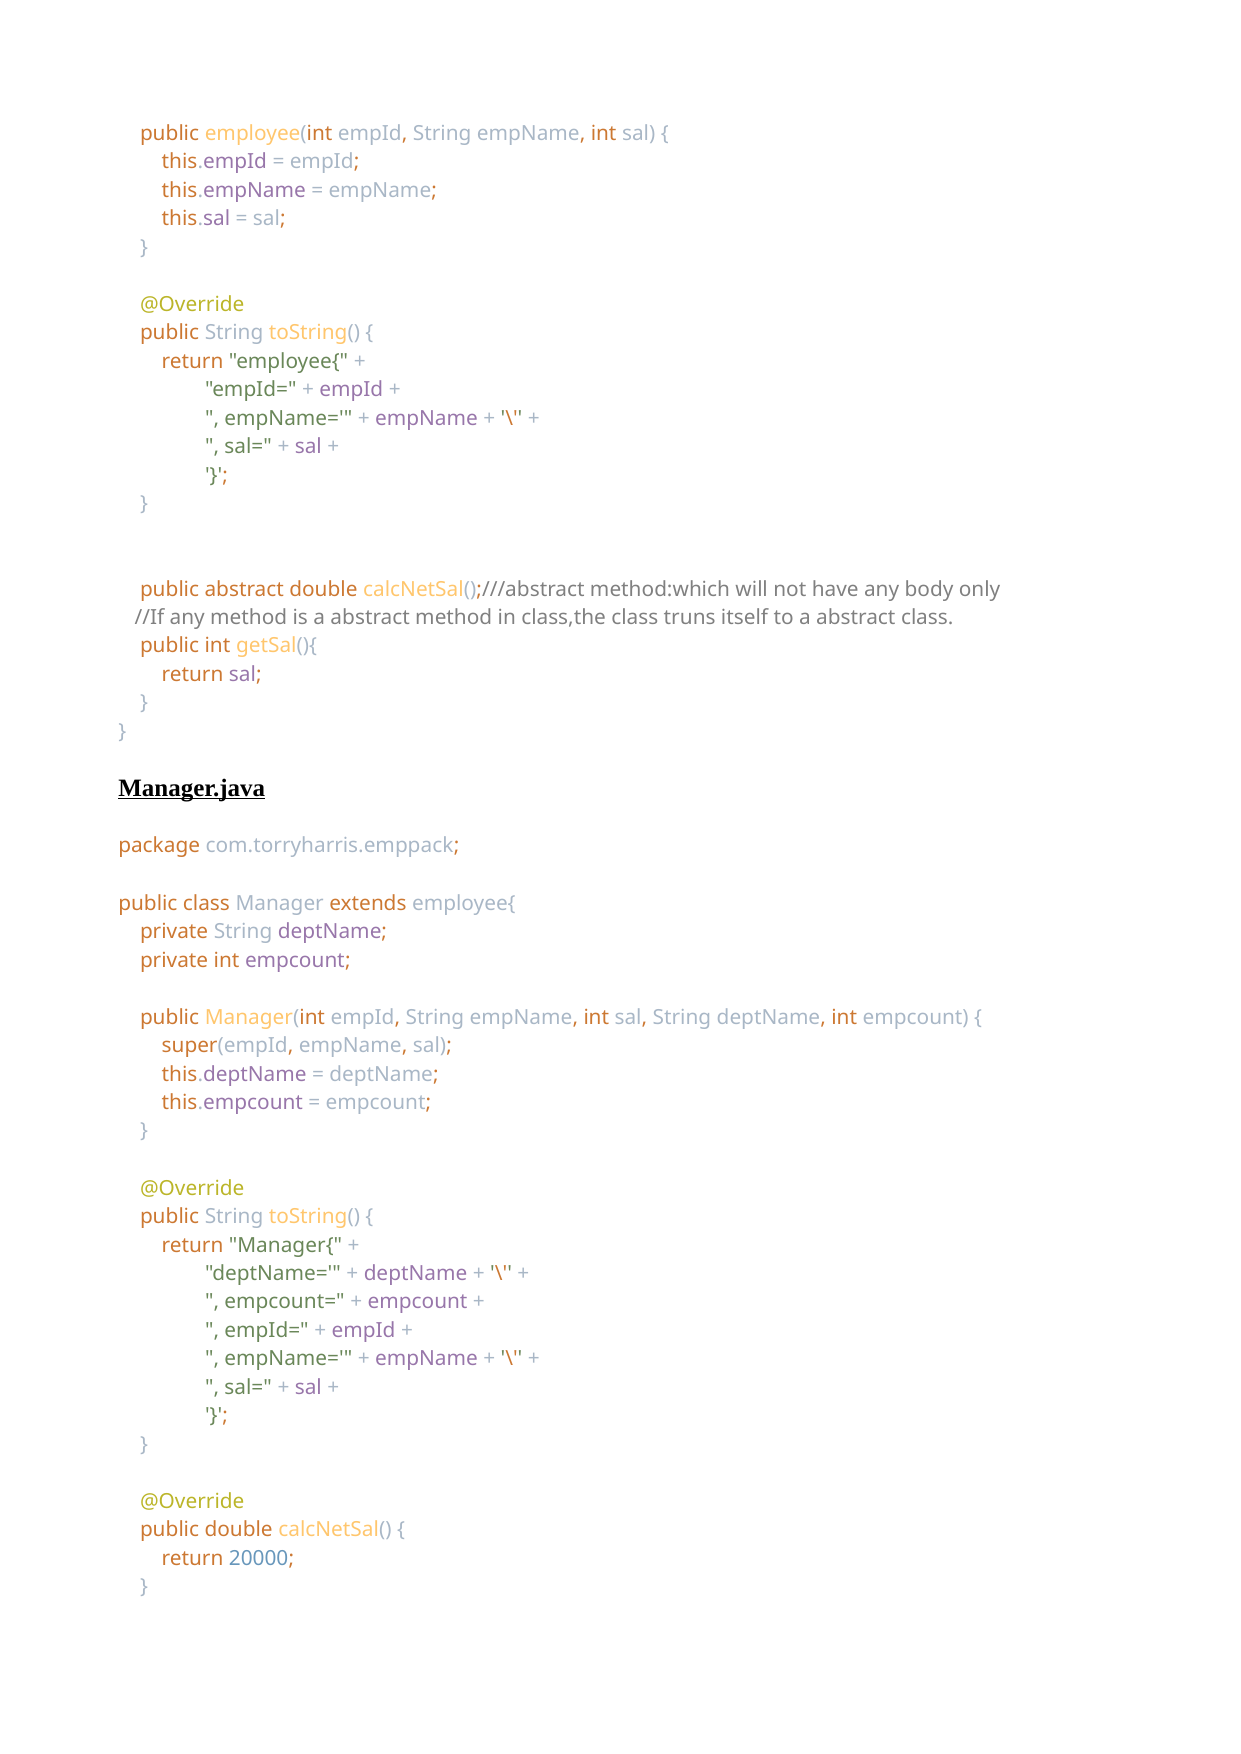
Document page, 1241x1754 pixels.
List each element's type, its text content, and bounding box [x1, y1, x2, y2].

text public employee(int empId, String empName, int sal) { this.empId = empId; this.empName = empName; this.sal = sal; } @Override public String toString() { return "employee{" + "empId=" + empId + ", empName='" + empName + '\'' + ", sal=" + sal + '}'; } public abstract double calcNetSal();///abstract method:which will not have any body only //If any method is a abstract method in class,the class truns itself to a abstract class. public int getSal(){ return sal; } } [118, 118, 1122, 773]
text Manager.java [118, 773, 1122, 802]
text package com.torryharris.emppack; public class Manager extends employee{ private String deptName; private int empcount; public Manager(int empId, String empName, int sal, String deptName, int empcount) { super(empId, empName, sal); this.deptName = deptName; this.empcount = empcount; } @Override public String toString() { return "Manager{" + "deptName='" + deptName + '\'' + ", empcount=" + empcount + ", empId=" + empId + ", empName='" + empName + '\'' + ", sal=" + sal + '}'; } @Override public double calcNetSal() { return 20000; } [118, 831, 1122, 1628]
